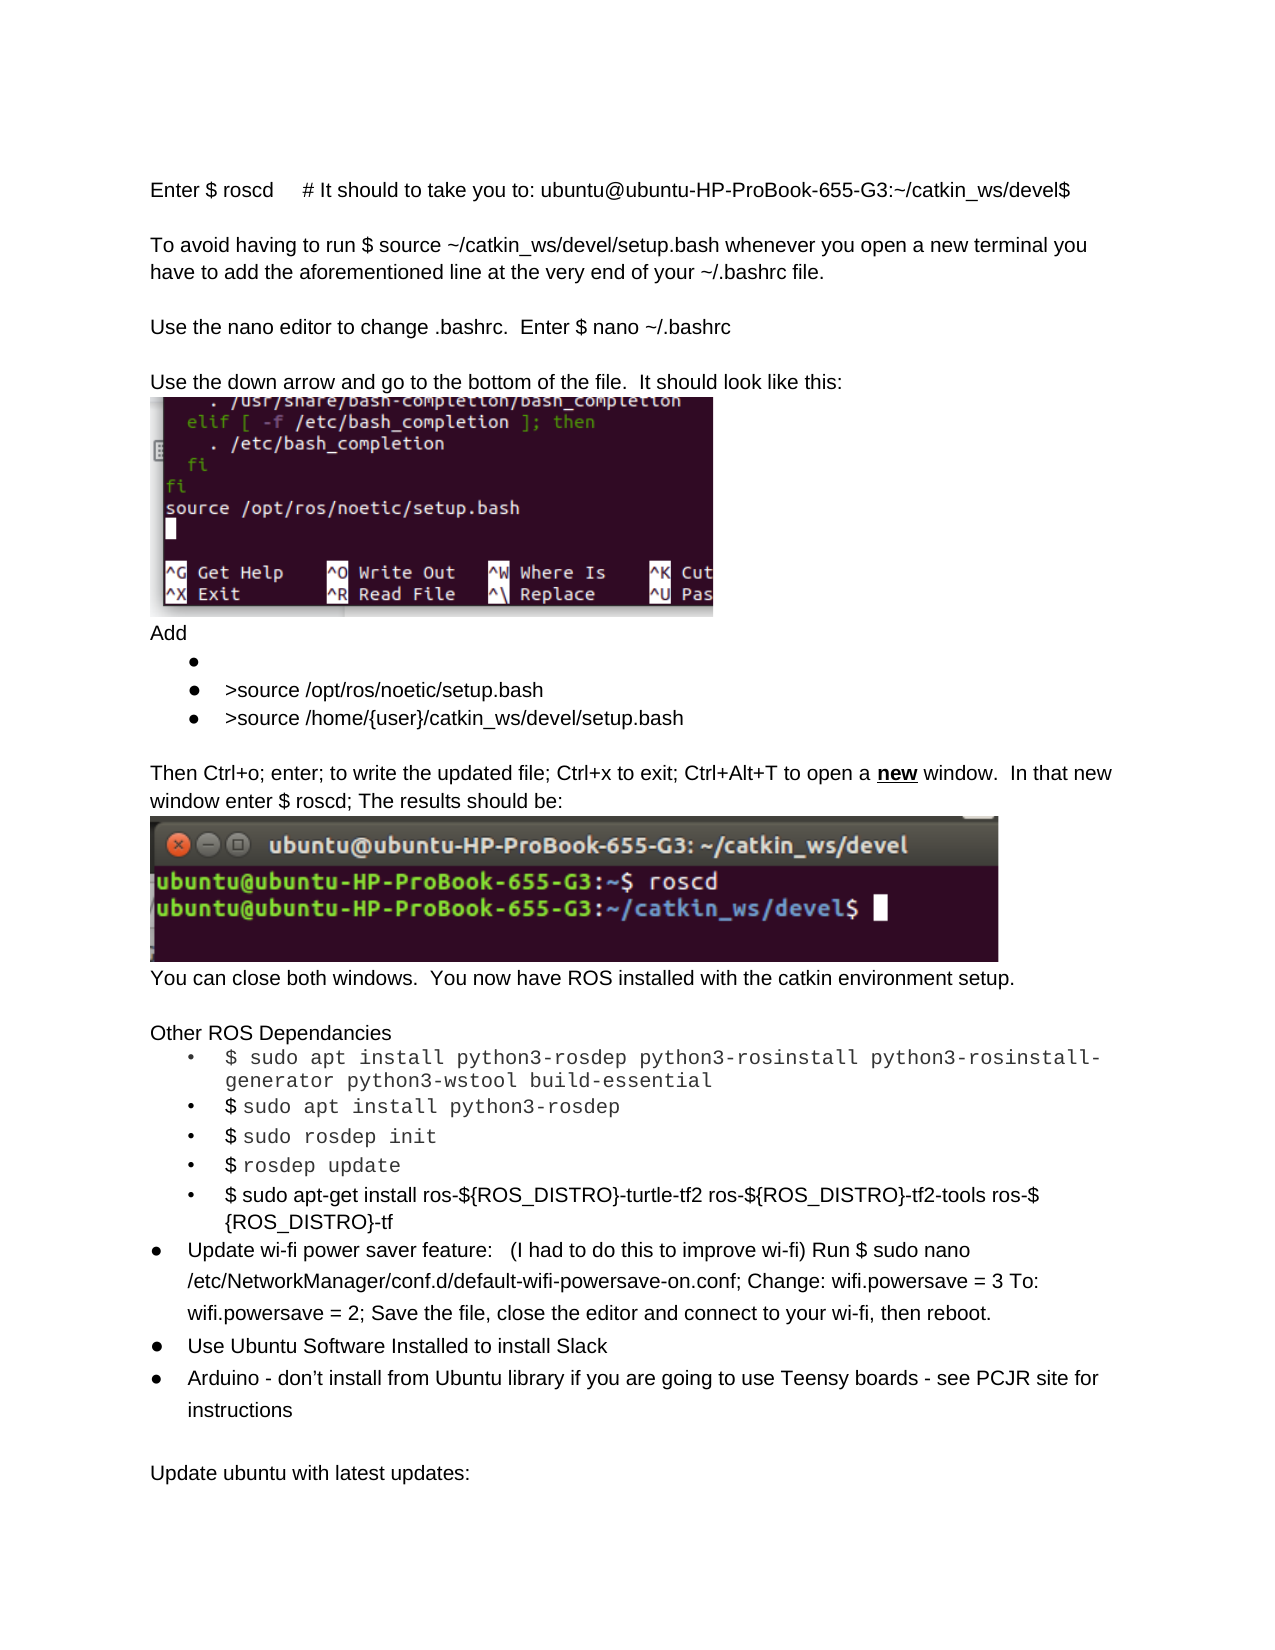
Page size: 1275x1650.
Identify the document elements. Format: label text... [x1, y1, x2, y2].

text Enter $ roscd # It should to take you to: ubuntu@ubuntu-HP-ProBook-655-G3:~/catkin_ws/devel$ [150, 177, 1125, 201]
list $ sudo apt install python3-rosdep python3-rosinstall python3-rosinstall-generator python3-wstool build-essential [187, 1048, 1125, 1094]
text Use the down arrow and go to the bottom of the file. It should look like this: [150, 370, 1125, 394]
list $ sudo apt-get install ros-${ROS_DISTRO}-turtle-tf2 ros-${ROS_DISTRO}-tf2-tools ros-${ROS_DISTRO}-tf [187, 1183, 1125, 1234]
text To avoid having to run $ source ~/catkin_ws/devel/setup.bash whenever you open a new terminal you have to add the aforementioned line at the very end of your ~/.bashrc file. [150, 232, 1125, 284]
text Then Ctrl+o; enter; to write the updated file; Ctrl+x to exit; Ctrl+Alt+T to open a new window. In that new window enter $ roscd; The results should be: [150, 761, 1125, 813]
list >source /home/{user}/catkin_ws/devel/setup.bash [187, 706, 1125, 730]
list $ sudo rosdep init [187, 1123, 1125, 1149]
text Add [150, 621, 1125, 645]
text You can close both windows. You now have ROS installed with the catkin environment setup. [150, 965, 1125, 989]
list Use Ubuntu Software Installed to install Slack [150, 1332, 1125, 1358]
picture [150, 397, 714, 617]
list $ rosdep update [187, 1153, 1125, 1179]
list $ sudo apt install python3-rosdep [187, 1094, 1125, 1119]
list >source /opt/ros/noetic/setup.bash [187, 676, 1125, 702]
text Update ubuntu with latest updates: [150, 1460, 1125, 1484]
picture [150, 816, 999, 962]
list Update wi-fi power saver feature: (I had to do this to improve wi-fi) Run $ sudo nano /etc/NetworkManager/conf.d/default-wifi-powersave-on.conf; Change: wifi.powersave = 3 To: wifi.powersave = 2; Save the file, close the editor and connect to your wi-fi, then reboot. [150, 1238, 1125, 1324]
list Arduino - don’t install from Ubuntu library if you are going to use Teensy boards - see PCJR site for instructions [150, 1366, 1125, 1422]
text Other ROS Dependancies [150, 1020, 1125, 1044]
text Use the nano editor to change .bashrc. Enter $ nano ~/.bashrc [150, 315, 1125, 339]
